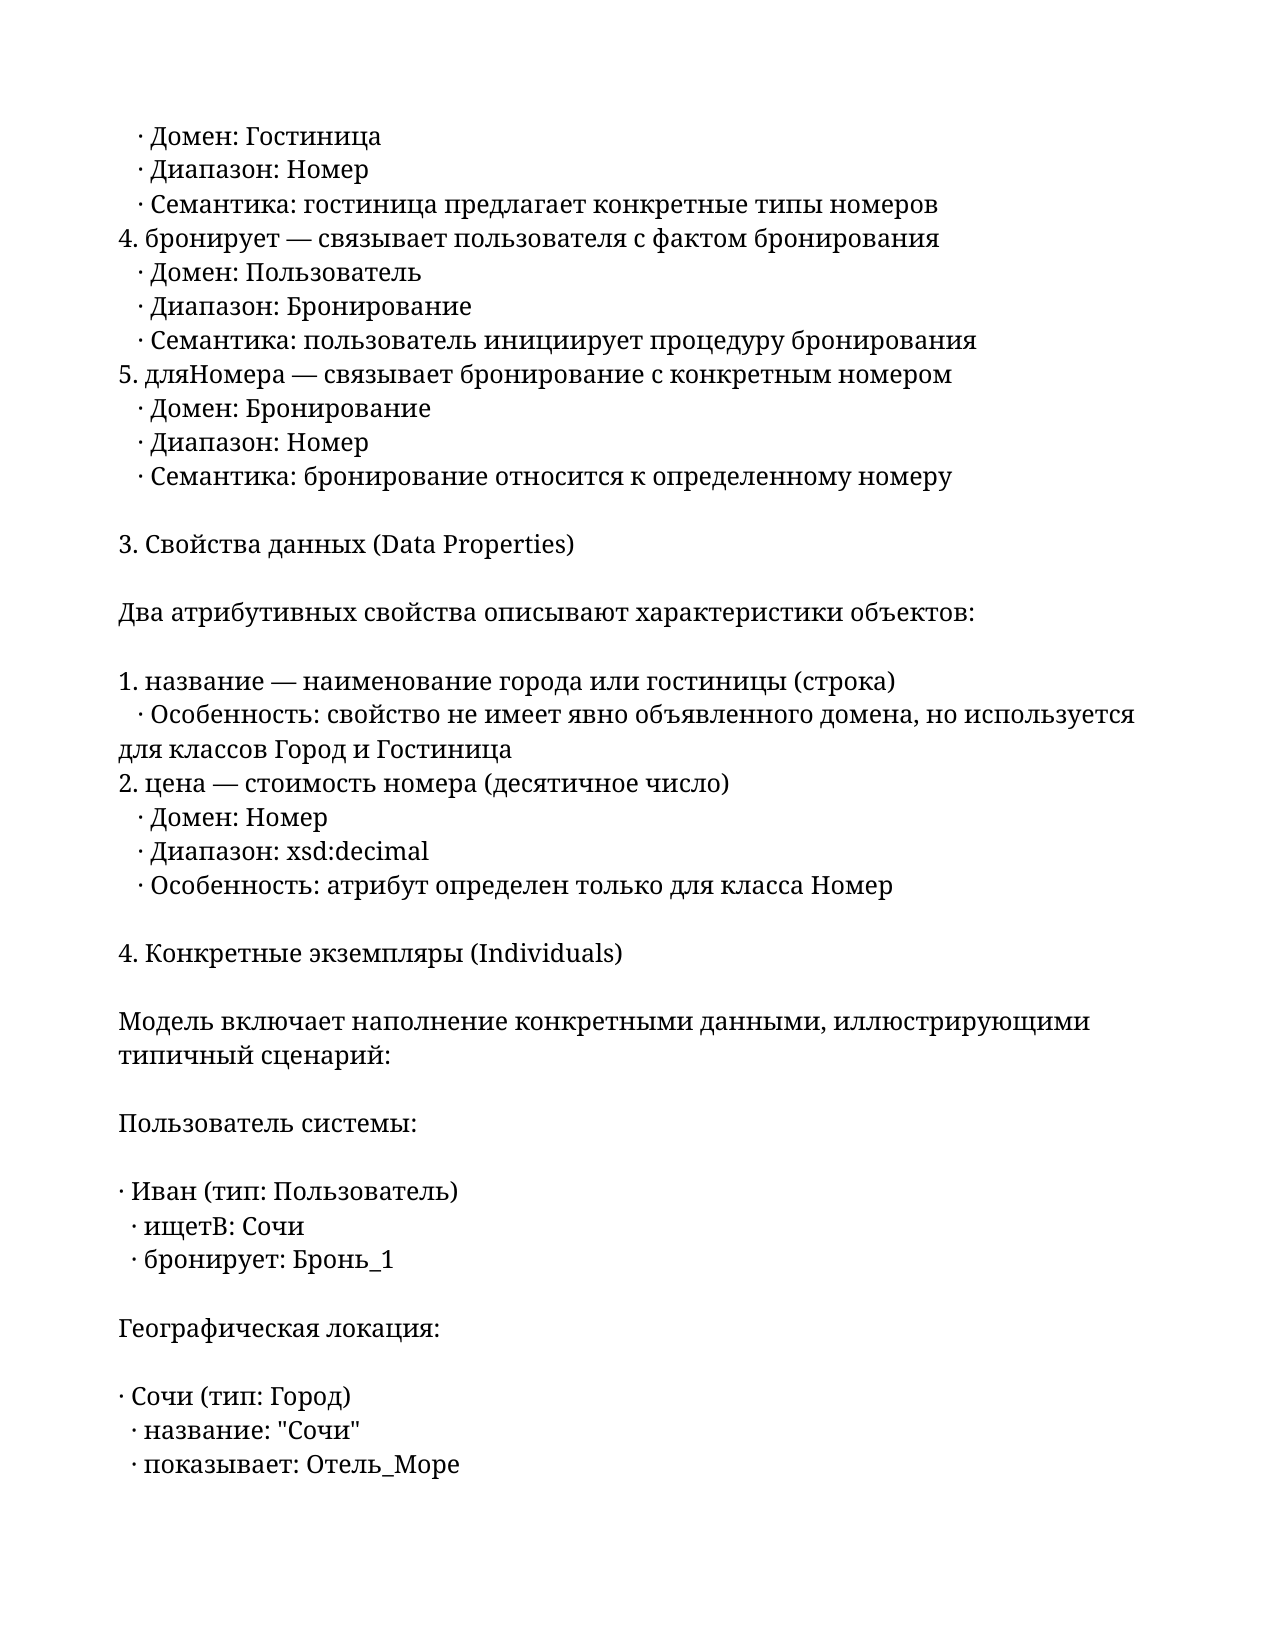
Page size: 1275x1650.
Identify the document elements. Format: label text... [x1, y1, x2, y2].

text 4. бронирует — связывает пользователя с фактом бронирования [118, 220, 1157, 254]
text 3. Свойства данных (Data Properties) [118, 527, 1157, 561]
text · Домен: Номер [118, 799, 1157, 833]
text Два атрибутивных свойства описывают характеристики объектов: [118, 595, 1157, 629]
text · Диапазон: xsd:decimal [118, 833, 1157, 867]
text · Домен: Пользователь [118, 254, 1157, 288]
text · Особенность: атрибут определен только для класса Номер [118, 867, 1157, 902]
text · Диапазон: Номер [118, 152, 1157, 186]
text · Диапазон: Номер [118, 425, 1157, 459]
text 4. Конкретные экземпляры (Individuals) [118, 936, 1157, 970]
text · название: "Сочи" [118, 1412, 1157, 1447]
text · Домен: Гостиница [118, 118, 1157, 152]
text 2. цена — стоимость номера (десятичное число) [118, 765, 1157, 799]
text · Диапазон: Бронирование [118, 288, 1157, 322]
text · Сочи (тип: Город) [118, 1378, 1157, 1412]
text · Семантика: пользователь инициирует процедуру бронирования [118, 322, 1157, 357]
text · ищетВ: Сочи [118, 1208, 1157, 1242]
text · Домен: Бронирование [118, 391, 1157, 425]
text · показывает: Отель_Море [118, 1447, 1157, 1481]
text · бронирует: Бронь_1 [118, 1242, 1157, 1276]
text 1. название — наименование города или гостиницы (строка) [118, 663, 1157, 697]
text 5. дляНомера — связывает бронирование с конкретным номером [118, 357, 1157, 391]
text · Особенность: свойство не имеет явно объявленного домена, но используется для классов Город и Гостиница [118, 697, 1157, 765]
text Модель включает наполнение конкретными данными, иллюстрирующими типичный сценарий: [118, 1004, 1157, 1072]
text · Семантика: гостиница предлагает конкретные типы номеров [118, 186, 1157, 220]
text Географическая локация: [118, 1310, 1157, 1344]
text · Иван (тип: Пользователь) [118, 1174, 1157, 1208]
text Пользователь системы: [118, 1106, 1157, 1140]
text · Семантика: бронирование относится к определенному номеру [118, 459, 1157, 493]
